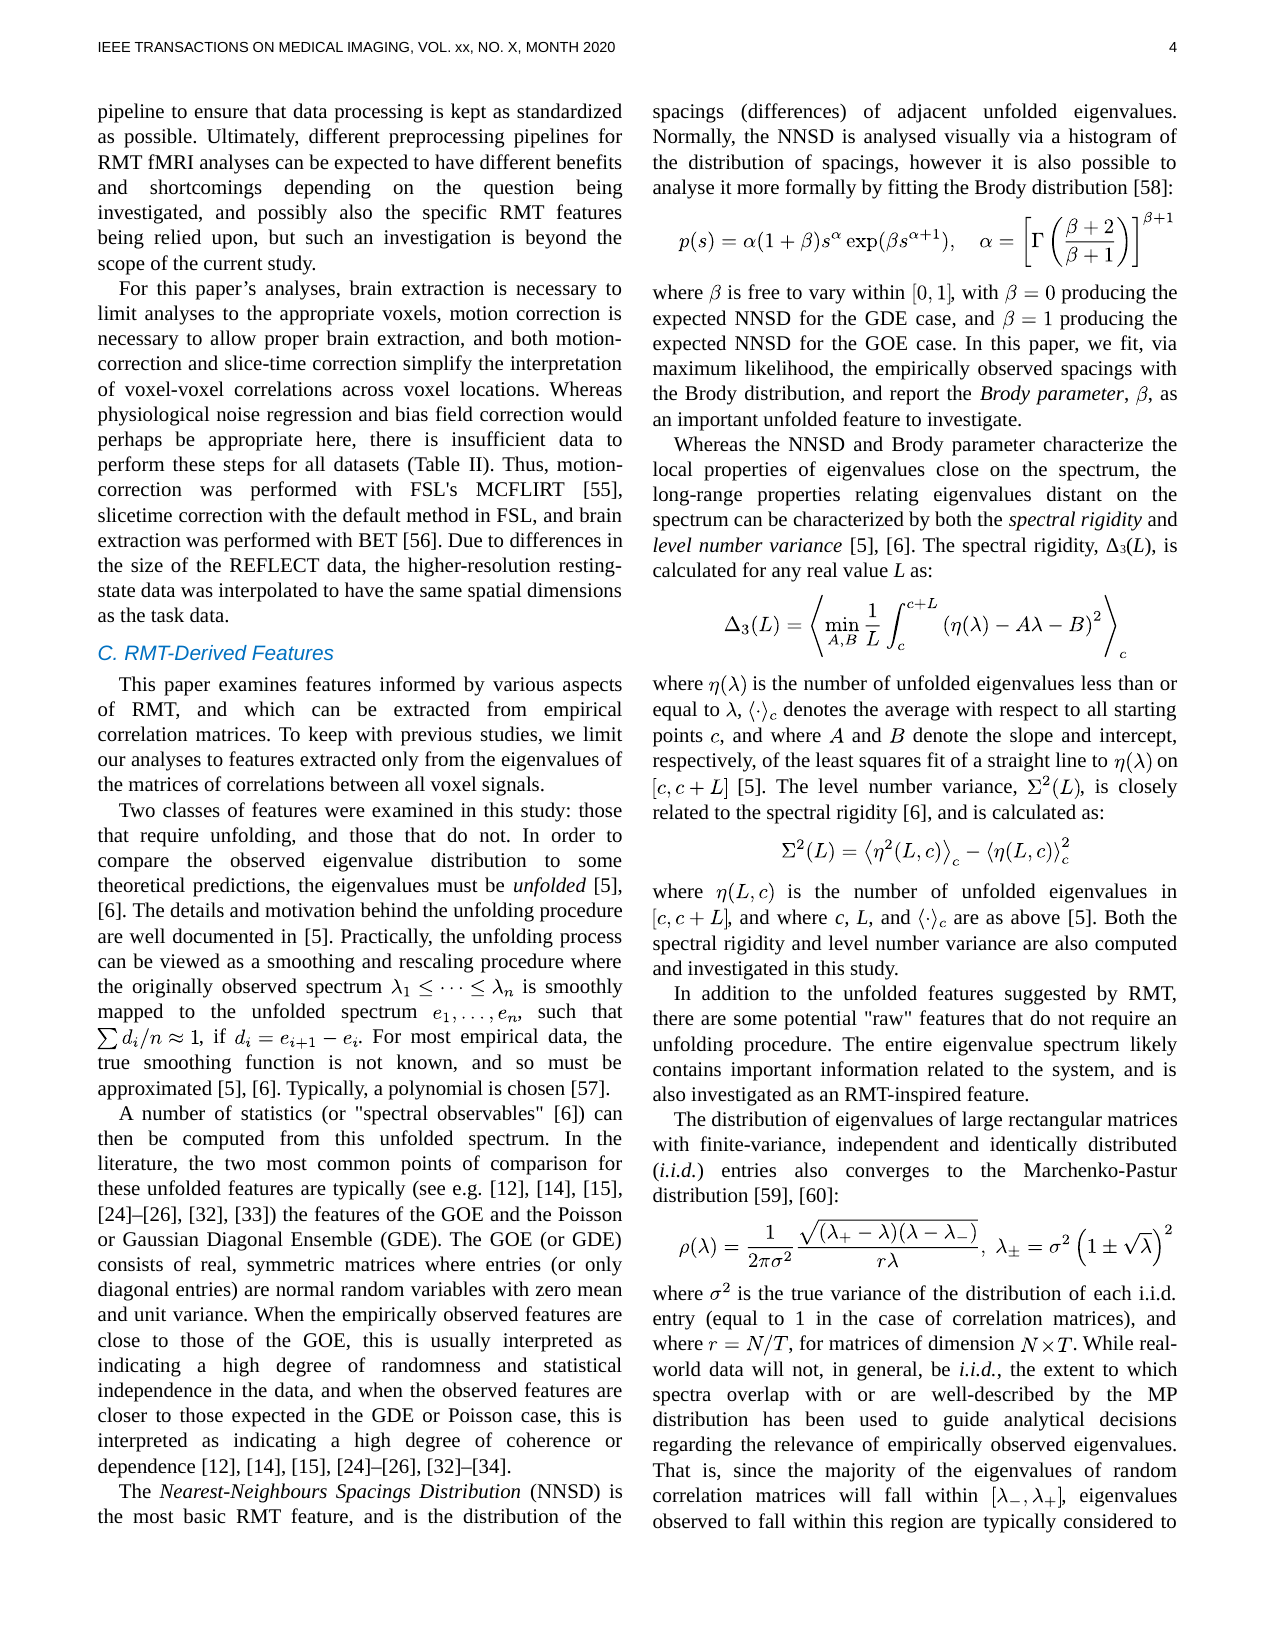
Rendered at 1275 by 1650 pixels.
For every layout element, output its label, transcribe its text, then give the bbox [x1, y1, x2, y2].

text where is the true variance of the distribution of each i.i.d. entry (equal to 1 in the case of correlation matrices), and where , for matrices of dimension . While real-world data will not, in general, be i.i.d., the extent to which spectra overlap with or are well-described by the MP distribution has been used to guide analytical decisions regarding the relevance of empirically observed eigenvalues. That is, since the majority of the eigenvalues of random correlation matrices will fall within , eigenvalues observed to fall within this region are typically considered to [652, 1280, 1178, 1533]
text pipeline to ensure that data processing is kept as standardized as possible. Ultimately, different preprocessing pipelines for RMT fMRI analyses can be expected to have different benefits and shortcomings depending on the question being investigated, and possibly also the specific RMT features being relied upon, but such an investigation is beyond the scope of the current study. [97, 99, 623, 274]
subtitle C. RMT-Derived Features [97, 641, 623, 665]
text where is free to vary within , with producing the expected NNSD for the GDE case, and producing the expected NNSD for the GOE case. In this paper, we fit, via maximum likelihood, the empirically observed spacings with the Brody distribution, and report the Brody parameter, , as an important unfolded feature to investigate. [652, 280, 1178, 431]
text This paper examines features informed by various aspects of RMT, and which can be extracted from empirical correlation matrices. To keep with previous studies, we limit our analyses to features extracted only from the eigenvalues of the matrices of correlations between all voxel signals. [97, 671, 623, 796]
text For this paper’s analyses, brain extraction is necessary to limit analyses to the appropriate voxels, motion correction is necessary to allow proper brain extraction, and both motion-correction and slice-time correction simplify the interpretation of voxel-voxel correlations across voxel locations. Whereas physiological noise regression and bias field correction would perhaps be appropriate here, there is insufficient data to perform these steps for all datasets (Table II). Thus, motion-correction was performed with FSL's MCFLIRT [55], slicetime correction with the default method in FSL, and brain extraction was performed with BET [56]. Due to differences in the size of the REFLECT data, the higher-resolution resting-state data was interpolated to have the same spatial dimensions as the task data. [97, 276, 623, 627]
text The Nearest-Neighbours Spacings Distribution (NNSD) is the most basic RMT feature, and is the distribution of the [97, 1479, 623, 1528]
text In addition to the unfolded features suggested by RMT, there are some potential "raw" features that do not require an unfolding procedure. The entire eigenvalue spectrum likely contains important information related to the system, and is also investigated as an RMT-inspired feature. [652, 981, 1178, 1106]
text The distribution of eigenvalues of large rectangular matrices with finite-variance, independent and identically distributed (i.i.d.) entries also converges to the Marchenko-Pastur distribution [59], [60]: [652, 1107, 1178, 1207]
text where is the number of unfolded eigenvalues less than or equal to , denotes the average with respect to all starting points , and where and denote the slope and intercept, respectively, of the least squares fit of a straight line to on [5]. The level number variance, , is closely related to the spectral rigidity [6], and is calculated as: [652, 671, 1178, 824]
text where is the number of unfolded eigenvalues in , and where c, L, and are as above [5]. Both the spectral rigidity and level number variance are also computed and investigated in this study. [652, 879, 1178, 980]
text Two classes of features were examined in this study: those that require unfolding, and those that do not. In order to compare the observed eigenvalue distribution to some theoretical predictions, the eigenvalues must be unfolded [5], [6]. The details and motivation behind the unfolding procedure are well documented in [5]. Practically, the unfolding process can be viewed as a smoothing and rescaling procedure where the originally observed spectrum is smoothly mapped to the unfolded spectrum , such that , if . For most empirical data, the true smoothing function is not known, and so must be approximated [5], [6]. Typically, a polynomial is chosen [57]. [97, 797, 623, 1099]
text spacings (differences) of adjacent unfolded eigenvalues. Normally, the NNSD is analysed visually via a histogram of the distribution of spacings, however it is also possible to analyse it more formally by fitting the Brody distribution [58]: [652, 99, 1178, 199]
text A number of statistics (or "spectral observables" [6]) can then be computed from this unfolded spectrum. In the literature, the two most common points of comparison for these unfolded features are typically (see e.g. [12], [14], [15], [24]–[26], [32], [33]) the features of the GOE and the Poisson or Gaussian Diagonal Ensemble (GDE). The GOE (or GDE) consists of real, symmetric matrices where entries (or only diagonal entries) are normal random variables with zero mean and unit variance. When the empirically observed features are close to those of the GOE, this is usually interpreted as indicating a high degree of randomness and statistical independence in the data, and when the observed features are closer to those expected in the GDE or Poisson case, this is interpreted as indicating a high degree of coherence or dependence [12], [14], [15], [24]–[26], [32]–[34]. [97, 1101, 623, 1478]
text Whereas the NNSD and Brody parameter characterize the local properties of eigenvalues close on the spectrum, the long-range properties relating eigenvalues distant on the spectrum can be characterized by both the spectral rigidity and level number variance [5], [6]. The spectral rigidity, Δ3(L), is calculated for any real value L as: [652, 432, 1178, 582]
